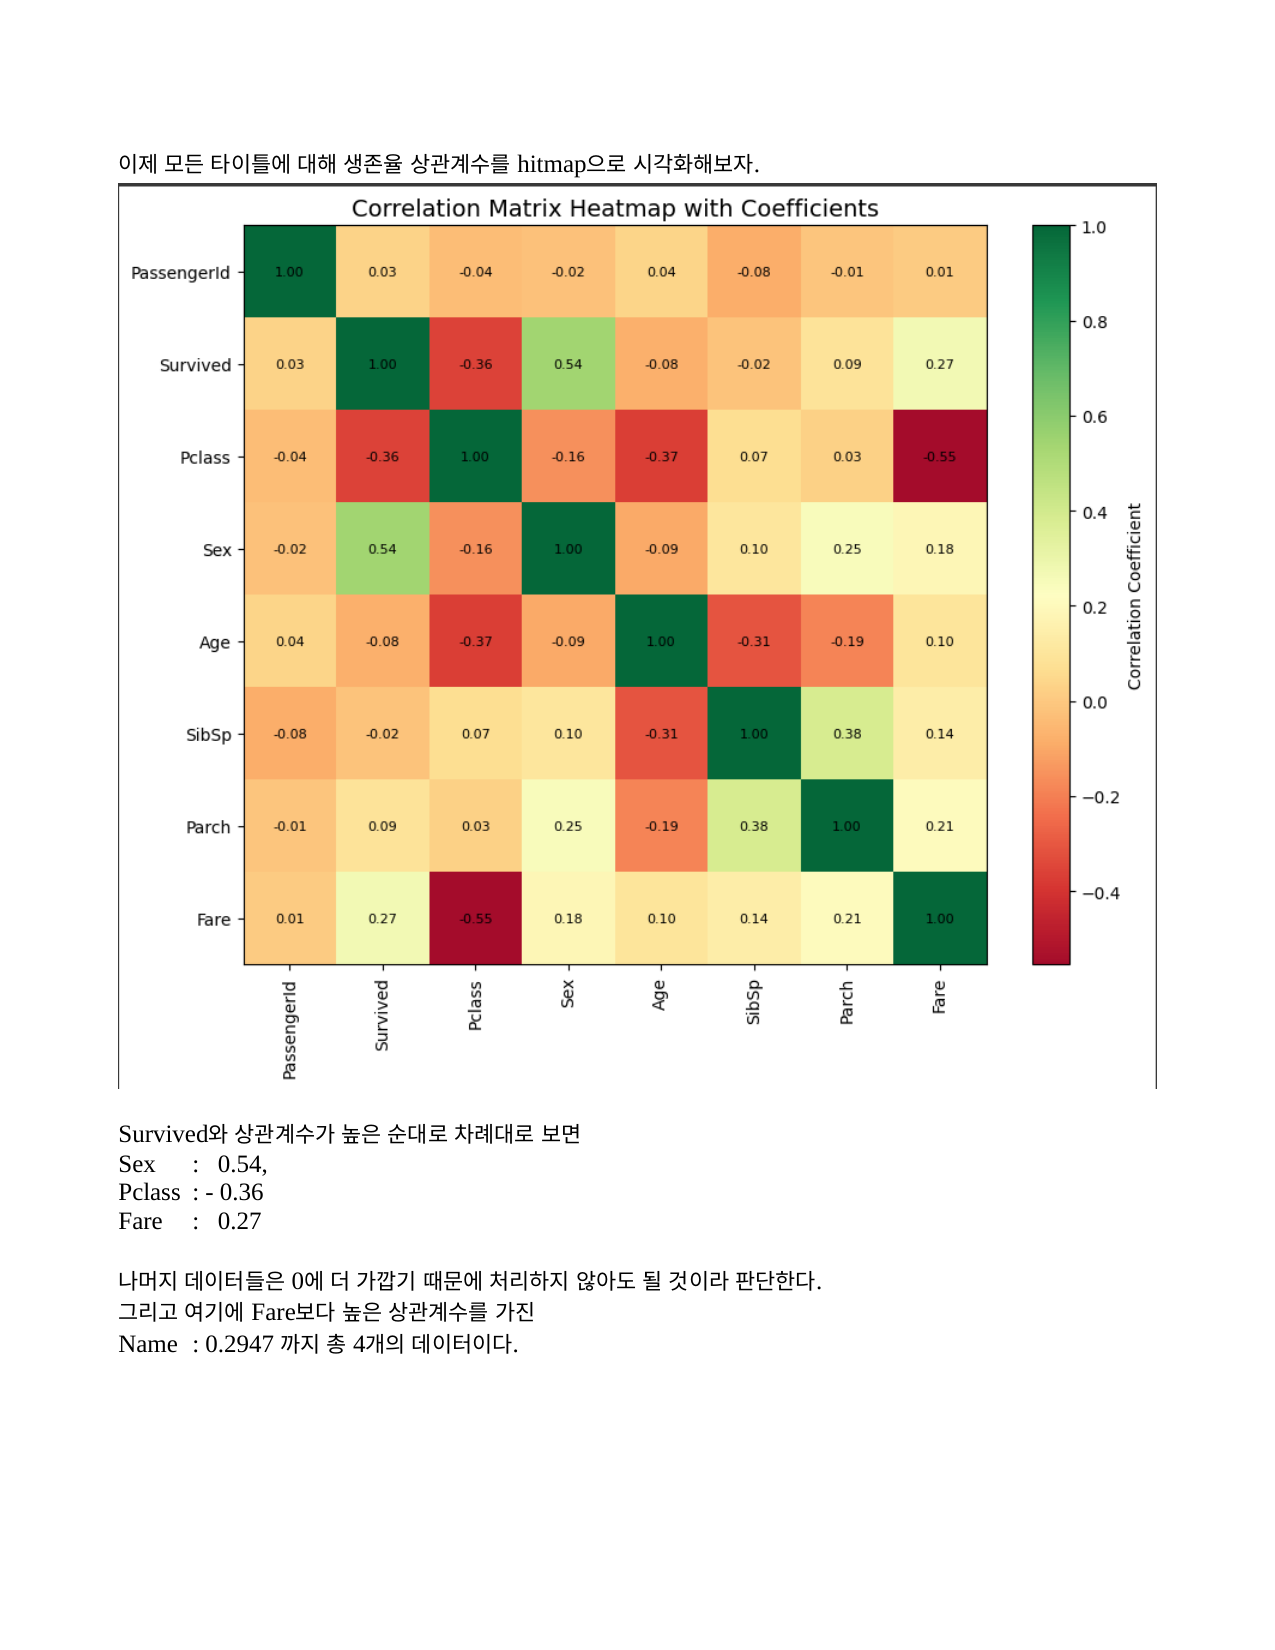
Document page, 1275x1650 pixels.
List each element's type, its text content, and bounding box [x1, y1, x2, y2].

text Name : 0.2947 까지 총 4개의 데이터이다. [118, 1327, 1157, 1359]
text Survived와 상관계수가 높은 순대로 차례대로 보면 [118, 1117, 1157, 1149]
text 나머지 데이터들은 0에 더 가깝기 때문에 처리하지 않아도 될 것이라 판단한다. [118, 1264, 1157, 1295]
text Fare : 0.27 [118, 1206, 1157, 1235]
text Sex : 0.54, [118, 1149, 1157, 1177]
text Pclass : - 0.36 [118, 1177, 1157, 1206]
text 이제 모든 타이틀에 대해 생존율 상관계수를 hitmap으로 시각화해보자. [118, 147, 1157, 178]
text 그리고 여기에 Fare보다 높은 상관계수를 가진 [118, 1295, 1157, 1327]
picture [118, 183, 1157, 1089]
